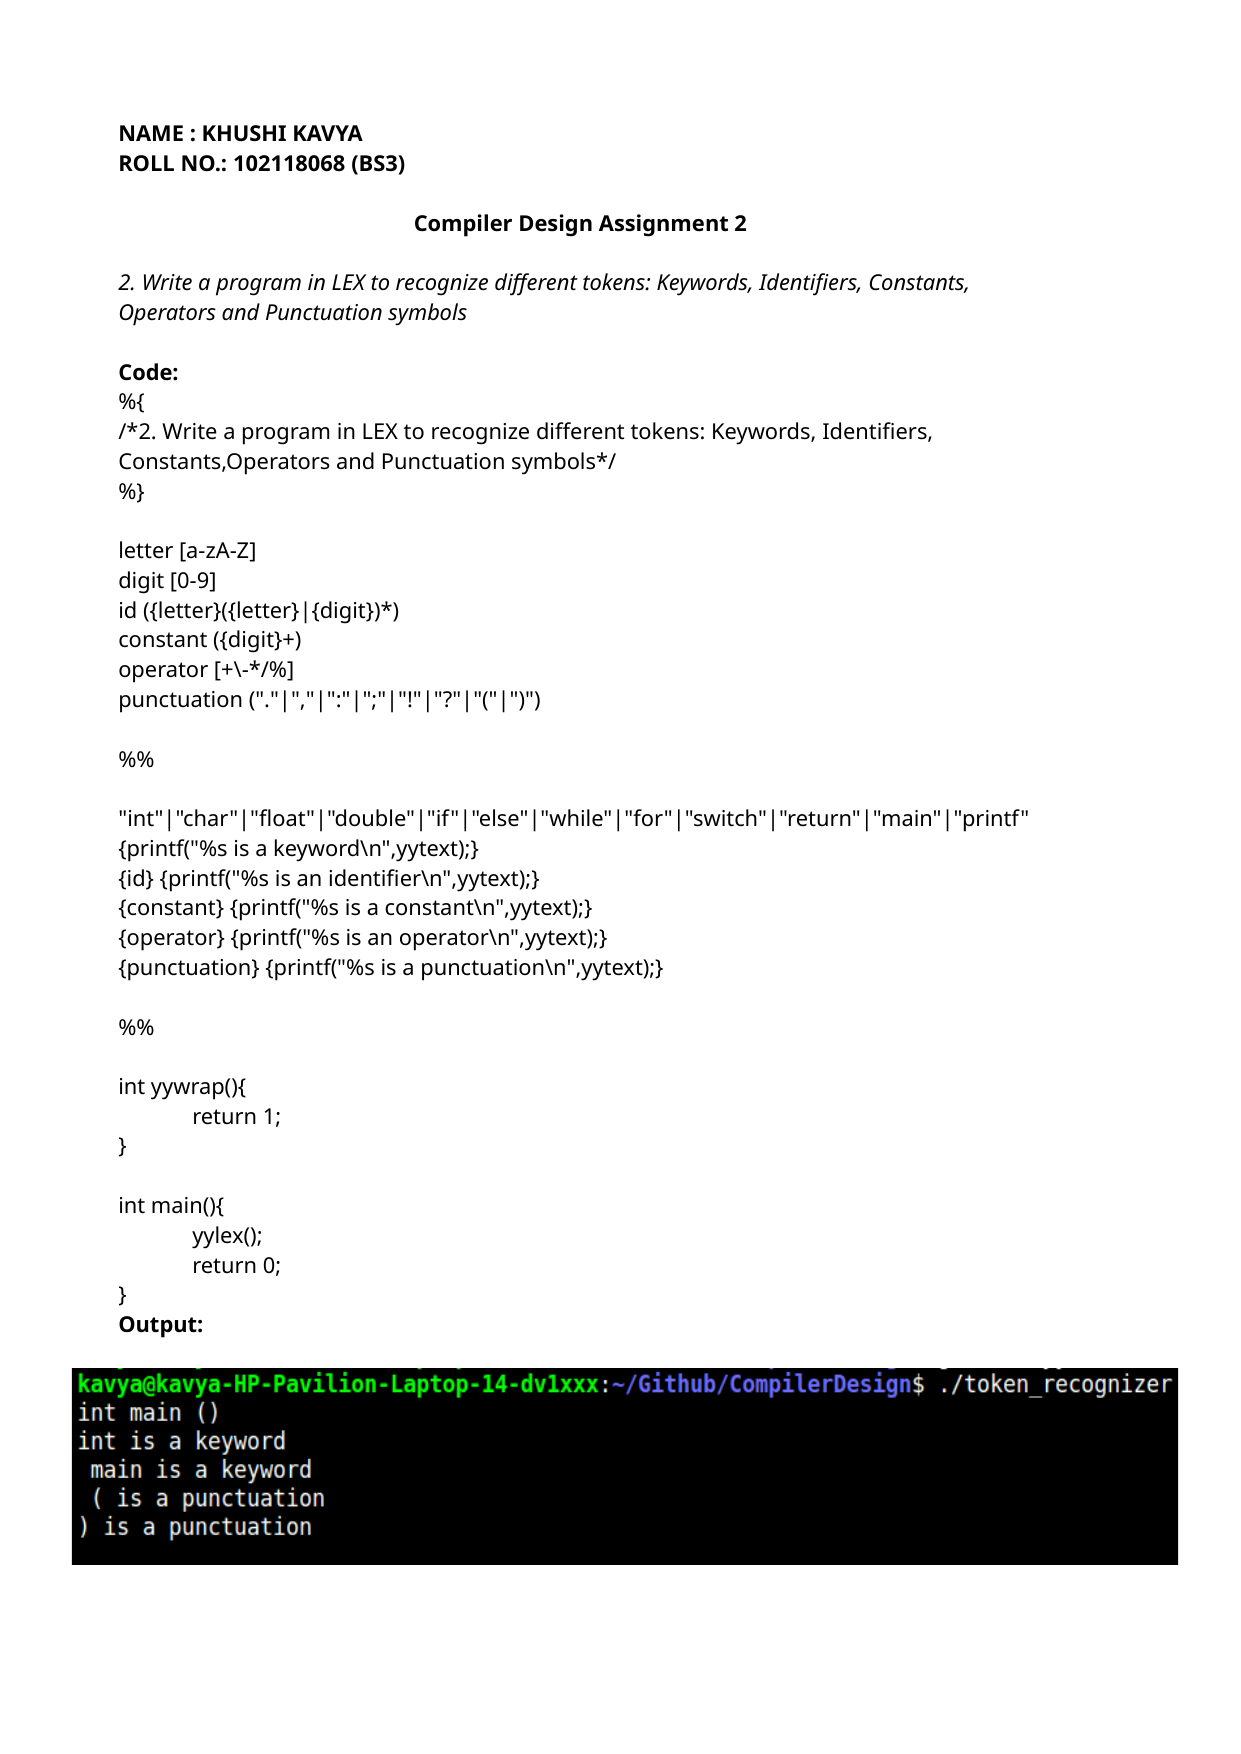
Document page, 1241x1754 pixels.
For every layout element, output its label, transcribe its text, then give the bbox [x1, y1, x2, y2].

text 2. Write a program in LEX to recognize different tokens: Keywords, Identifiers, Constants, [118, 237, 1122, 297]
text %% [118, 743, 1122, 773]
text id ({letter}({letter}|{digit})*) [118, 595, 1122, 624]
text constant ({digit}+) [118, 624, 1122, 654]
text %{ [118, 386, 1122, 416]
text %} [118, 476, 1122, 505]
text %% [118, 1011, 1122, 1041]
text operator [+\-*/%] [118, 654, 1122, 684]
text int main(){ [118, 1190, 1122, 1220]
text punctuation ("."|","|":"|";"|"!"|"?"|"("|")") [118, 684, 1122, 714]
text {constant} {printf("%s is a constant\n",yytext);} [118, 892, 1122, 922]
picture [71, 1368, 1179, 1565]
text ROLL NO.: 102118068 (BS3) [118, 148, 1122, 178]
text Code: [118, 356, 1122, 386]
text } [118, 1131, 1122, 1160]
text {id} {printf("%s is an identifier\n",yytext);} [118, 863, 1122, 892]
text {punctuation} {printf("%s is a punctuation\n",yytext);} [118, 952, 1122, 982]
text {operator} {printf("%s is an operator\n",yytext);} [118, 922, 1122, 952]
text return 1; [118, 1101, 1122, 1131]
text Output: [118, 1309, 1122, 1368]
text NAME : KHUSHI KAVYA [118, 118, 1122, 148]
text /*2. Write a program in LEX to recognize different tokens: Keywords, Identifiers, Constants,Operators and Punctuation symbols*/ [118, 416, 1122, 476]
text Compiler Design Assignment 2 [118, 178, 1122, 237]
text } [118, 1279, 1122, 1309]
text yylex(); [118, 1220, 1122, 1249]
text return 0; [118, 1249, 1122, 1279]
text Operators and Punctuation symbols [118, 297, 1122, 327]
text int yywrap(){ [118, 1071, 1122, 1101]
text "int"|"char"|"float"|"double"|"if"|"else"|"while"|"for"|"switch"|"return"|"main"|"printf" {printf("%s is a keyword\n",yytext);} [118, 803, 1122, 863]
text letter [a-zA-Z] [118, 535, 1122, 565]
text digit [0-9] [118, 565, 1122, 595]
